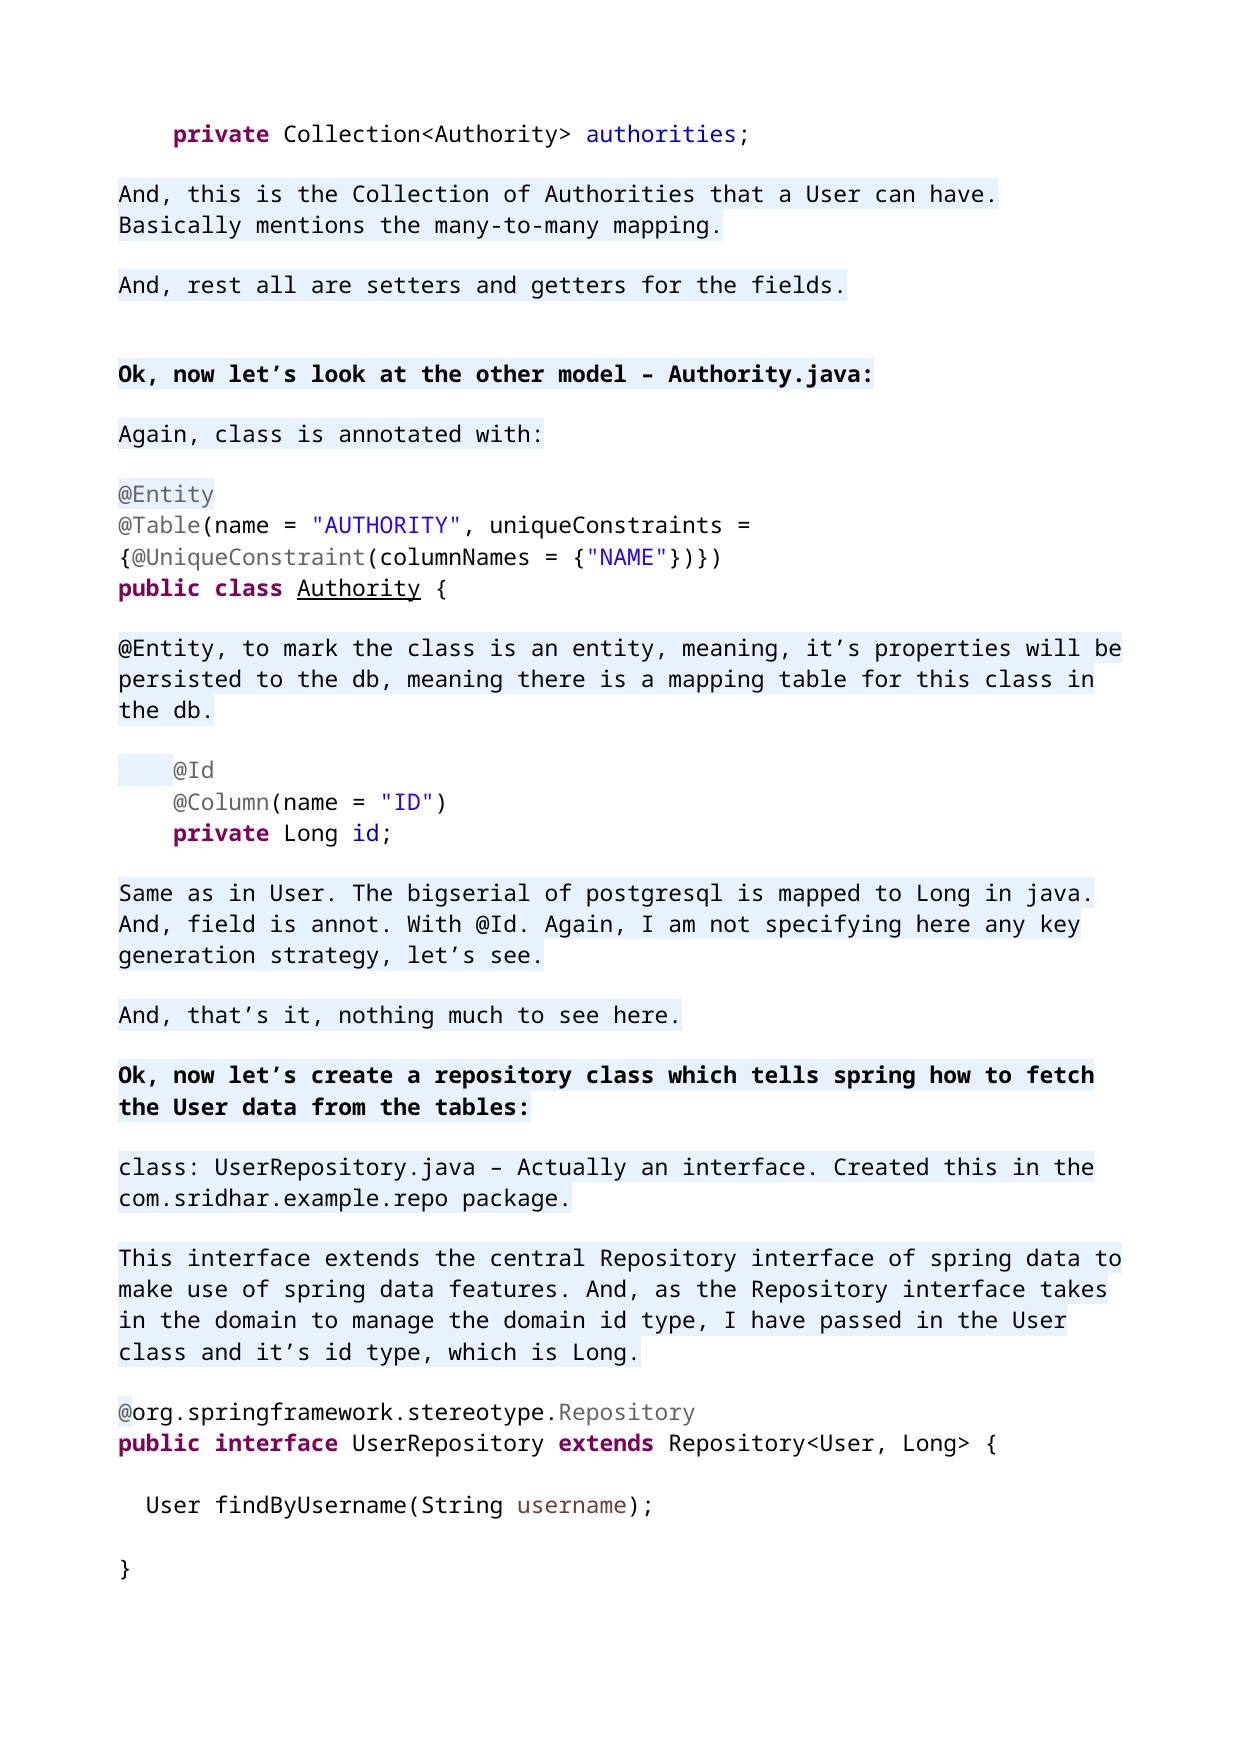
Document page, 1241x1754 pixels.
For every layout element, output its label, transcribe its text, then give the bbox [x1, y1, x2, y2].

text User findByUsername(String username); [118, 1489, 1122, 1521]
text Ok, now let’s look at the other model – Authority.java: [118, 358, 1122, 389]
text private Long id; [118, 817, 1122, 848]
text @Column(name = "ID") [118, 786, 1122, 817]
text public interface UserRepository extends Repository<User, Long> { [118, 1427, 1122, 1458]
text class: UserRepository.java – Actually an interface. Created this in the com.sridhar.example.repo package. [118, 1151, 1122, 1213]
text } [118, 1552, 1122, 1583]
text @Entity, to mark the class is an entity, meaning, it’s properties will be persisted to the db, meaning there is a mapping table for this class in the db. [118, 632, 1122, 726]
text Again, class is annotated with: [118, 418, 1122, 449]
text And, that’s it, nothing much to see here. [118, 999, 1122, 1031]
text private Collection<Authority> authorities; [118, 118, 1122, 149]
text Same as in User. The bigserial of postgresql is mapped to Long in java. And, field is annot. With @Id. Again, I am not specifying here any key generation strategy, let’s see. [118, 877, 1122, 971]
text public class Authority { [118, 572, 1122, 603]
text @org.springframework.stereotype.Repository [118, 1396, 1122, 1427]
text This interface extends the central Repository interface of spring data to make use of spring data features. And, as the Repository interface takes in the domain to manage the domain id type, I have passed in the User class and it’s id type, which is Long. [118, 1242, 1122, 1367]
text And, rest all are setters and getters for the fields. [118, 269, 1122, 301]
text @Table(name = "AUTHORITY", uniqueConstraints = {@UniqueConstraint(columnNames = {"NAME"})}) [118, 509, 1122, 572]
text @Entity [118, 478, 1122, 509]
text And, this is the Collection of Authorities that a User can have. Basically mentions the many-to-many mapping. [118, 178, 1122, 241]
text Ok, now let’s create a repository class which tells spring how to fetch the User data from the tables: [118, 1059, 1122, 1122]
text @Id [118, 754, 1122, 786]
